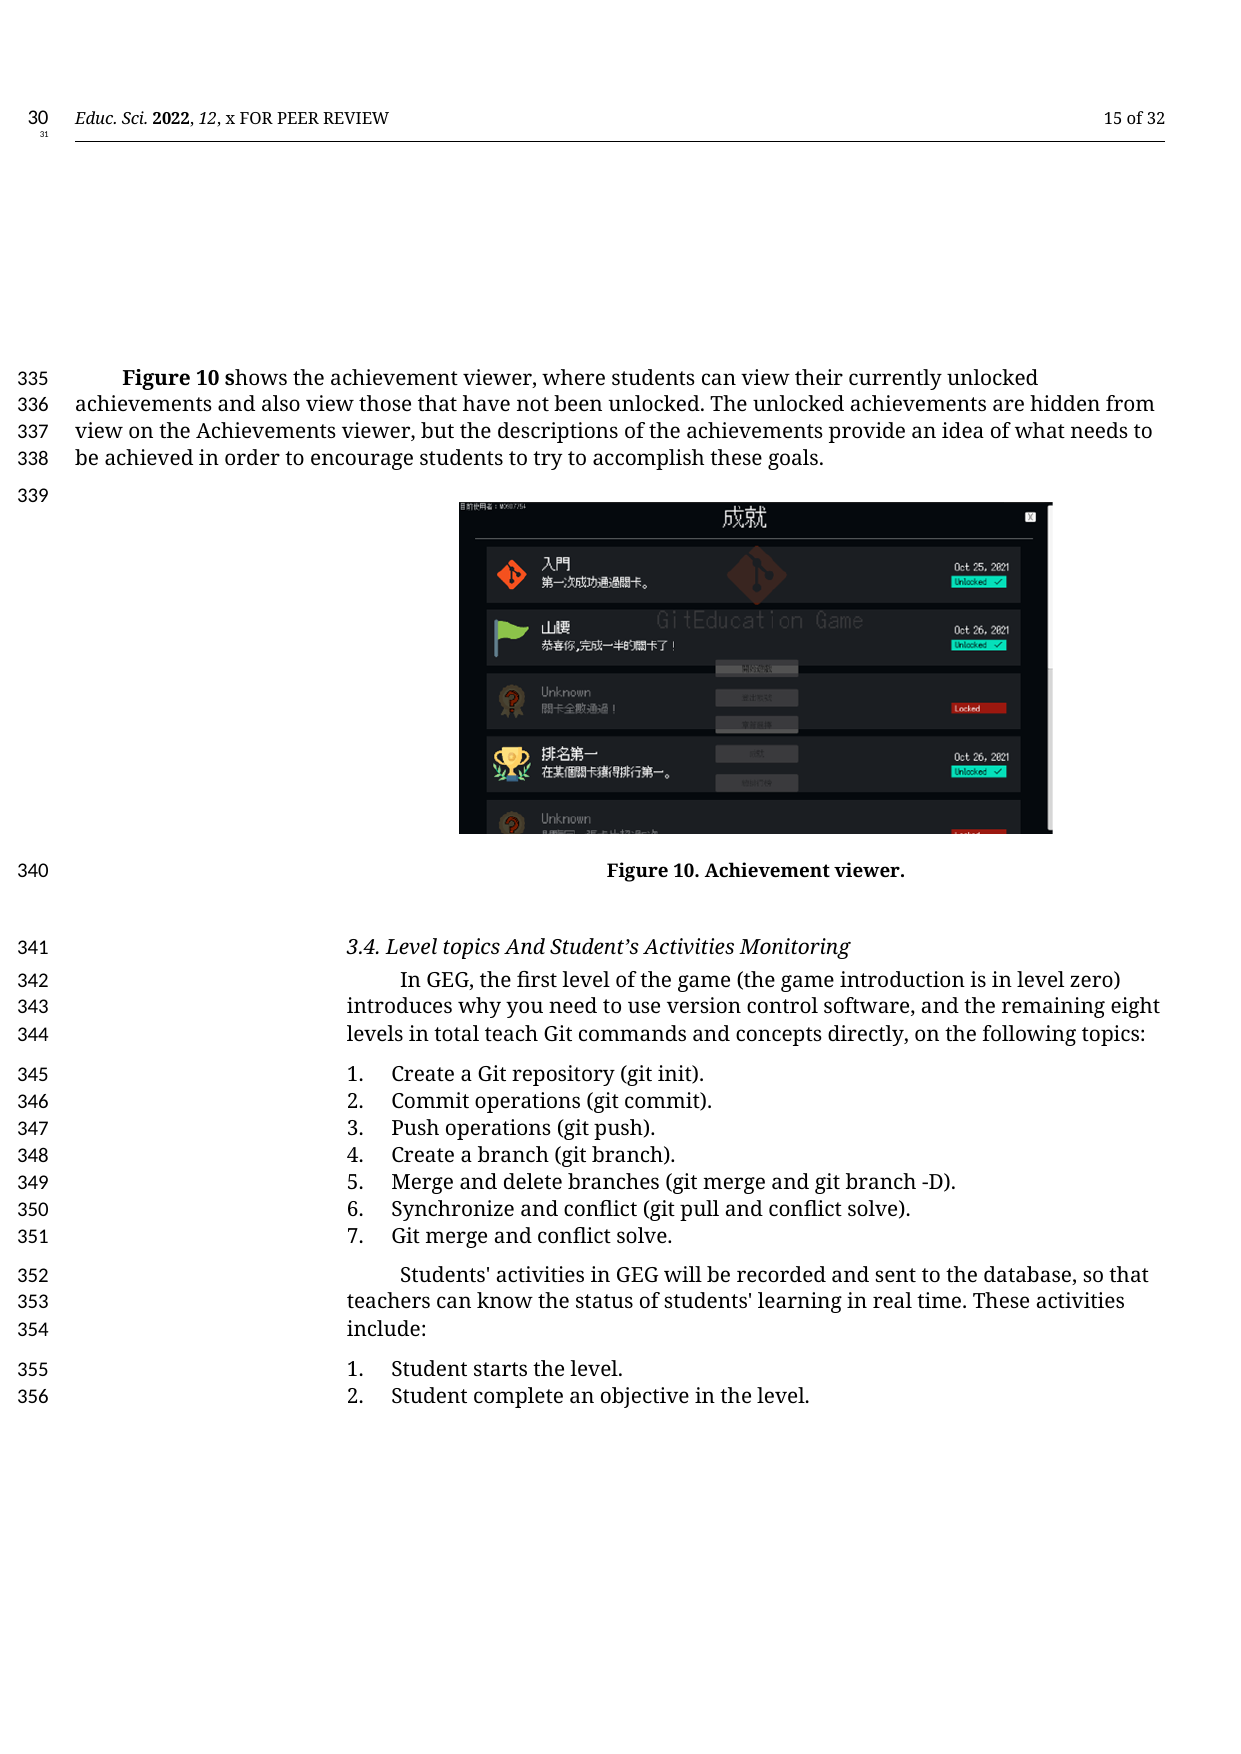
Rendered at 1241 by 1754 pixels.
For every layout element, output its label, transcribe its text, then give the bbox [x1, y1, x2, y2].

list Synchronize and conflict (git pull and conflict solve). [347, 1194, 1165, 1222]
subtitle 3.4. Level topics And Student’s Activities Monitoring [347, 933, 1165, 960]
list Create a Git repository (git init). [347, 1060, 1165, 1087]
list Commit operations (git commit). [347, 1087, 1165, 1114]
list Student complete an objective in the level. [347, 1382, 1165, 1409]
subtitle Figure 10 shows the achievement viewer, where students can view their currently unlocked achievements and also view those that have not been unlocked. The unlocked achievements are hidden from view on the Achievements viewer, but the descriptions of the achievements provide an idea of what needs to be achieved in order to encourage students to try to accomplish these goals. [75, 363, 1165, 472]
list Create a branch (git branch). [347, 1141, 1165, 1168]
list Git merge and conflict solve. [347, 1222, 1165, 1248]
subtitle Students' activities in GEG will be recorded and sent to the database, so that teachers can know the status of students' learning in real time. These activities include: [347, 1261, 1165, 1342]
list Merge and delete branches (git merge and git branch -D). [347, 1168, 1165, 1194]
list Push operations (git push). [347, 1114, 1165, 1141]
subtitle In GEG, the first level of the game (the game introduction is in level zero) introduces why you need to use version control software, and the remaining eight levels in total teach Git commands and concepts directly, on the following topics: [347, 966, 1165, 1047]
list Student starts the level. [347, 1355, 1165, 1382]
text Figure 10. Achievement viewer. [347, 859, 1165, 883]
